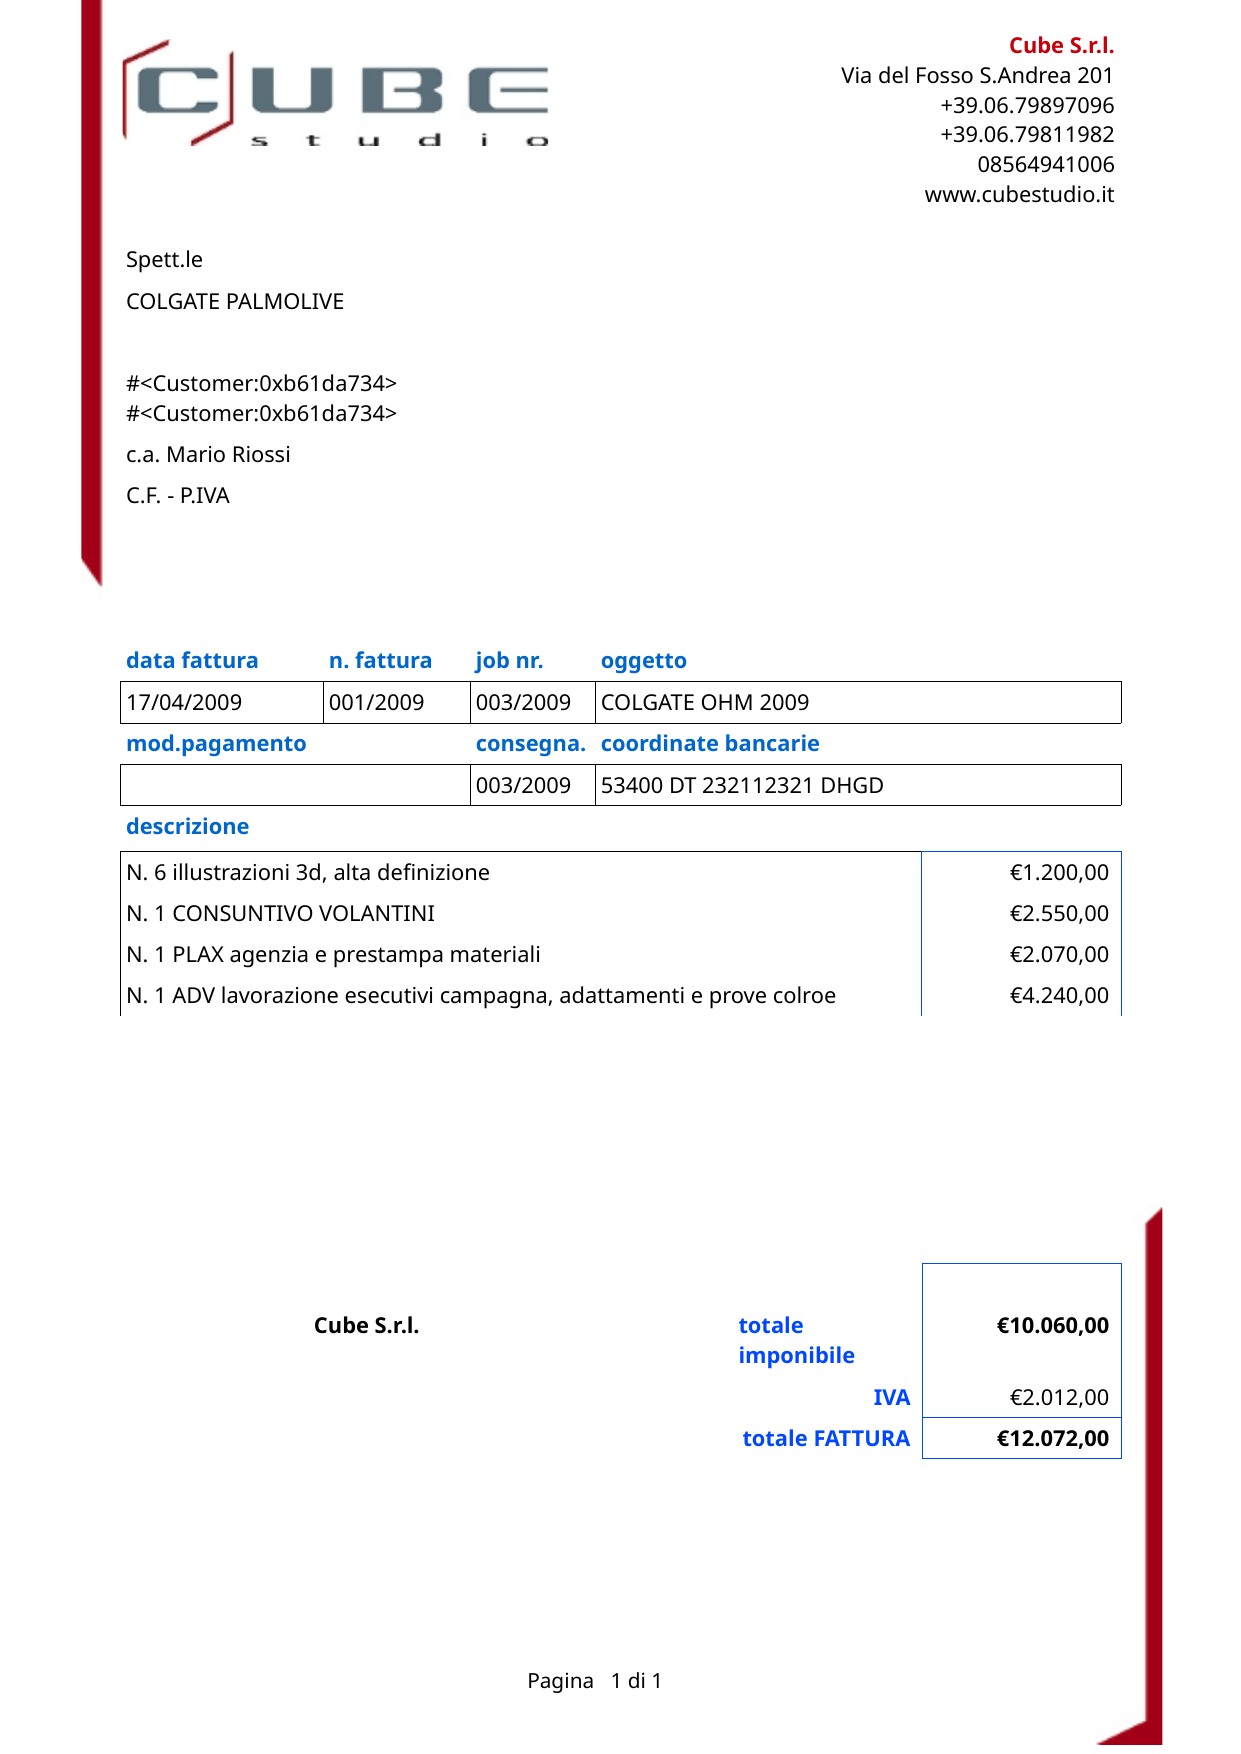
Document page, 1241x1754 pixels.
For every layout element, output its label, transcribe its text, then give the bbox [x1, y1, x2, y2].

table_header [637, 239, 654, 280]
table_cell [595, 599, 637, 640]
table_cell descrizione [120, 806, 921, 851]
table_cell [121, 765, 470, 805]
table_cell coordinate bancarie [595, 724, 1121, 764]
table_cell [120, 1057, 921, 1098]
table_cell [921, 280, 1121, 321]
table_cell [453, 1376, 620, 1417]
table_cell [323, 557, 470, 598]
table_cell [921, 1098, 1121, 1139]
table_cell C.F. - P.IVA [120, 475, 921, 516]
table_cell [595, 321, 637, 362]
table_cell [654, 516, 1121, 557]
table_cell [637, 321, 654, 362]
table_cell [921, 557, 1121, 598]
table_cell [323, 599, 470, 640]
table_cell 003/2009 [471, 682, 595, 722]
picture [1095, 1202, 1163, 1745]
table_cell [654, 363, 1121, 433]
table_cell 001/2009 [324, 682, 470, 722]
table_cell [595, 280, 637, 321]
table_cell [921, 1181, 1121, 1222]
table_header €1.200,00 [922, 852, 1121, 892]
table_cell job nr. [470, 640, 595, 681]
table_cell [620, 1376, 733, 1417]
table_cell [637, 280, 654, 321]
table_cell N. 1 PLAX agenzia e prestampa materiali [121, 933, 921, 974]
table_cell [470, 599, 595, 640]
table_header Spett.le [120, 239, 595, 280]
table_cell [620, 1417, 733, 1458]
table_cell [120, 1181, 921, 1222]
table_cell consegna. [470, 724, 595, 764]
table_cell [921, 1140, 1121, 1181]
picture [1095, 1418, 1121, 1458]
table_cell COLGATE OHM 2009 [596, 682, 1121, 722]
table_cell [453, 1417, 620, 1458]
table_cell [470, 516, 595, 557]
table_header [620, 1263, 733, 1305]
table_cell #<Customer:0xb61da734> #<Customer:0xb61da734> [120, 363, 637, 433]
table_cell [337, 1376, 453, 1417]
table_cell [637, 363, 654, 433]
table_cell €4.240,00 [922, 975, 1121, 1016]
table_cell [654, 557, 921, 598]
table_cell c.a. Mario Riossi [120, 434, 637, 475]
table_cell [120, 599, 323, 640]
table_cell [921, 1222, 1095, 1263]
table_cell oggetto [595, 640, 1121, 681]
table_cell [120, 1016, 921, 1057]
table_header [654, 239, 921, 280]
table_cell [637, 434, 654, 475]
table_cell [654, 434, 1121, 475]
table_cell €2.070,00 [922, 933, 1121, 974]
table_cell mod.pagamento [120, 724, 470, 764]
table_cell N. 1 CONSUNTIVO VOLANTINI [121, 892, 921, 933]
table_cell €12.072,00 [923, 1418, 1095, 1458]
table_cell [654, 599, 921, 640]
table_cell 53400 DT 232112321 DHGD [596, 765, 1121, 805]
table_cell [921, 475, 1121, 516]
table_cell [120, 1222, 921, 1263]
table_header [337, 1263, 453, 1305]
table_cell data fattura [120, 640, 323, 681]
table_cell [654, 321, 1121, 362]
table_cell [120, 557, 323, 598]
table_cell [337, 1417, 453, 1458]
table_cell [119, 1376, 337, 1417]
table_header [453, 1263, 620, 1305]
table_cell [654, 280, 921, 321]
table_cell [637, 557, 654, 598]
table_cell n. fattura [323, 640, 470, 681]
table_cell [637, 599, 654, 640]
table_cell totale imponibile [733, 1305, 922, 1376]
table_cell [595, 557, 637, 598]
table_cell [120, 1098, 921, 1139]
table_cell [120, 516, 323, 557]
table_cell [921, 599, 1121, 640]
table_cell [470, 557, 595, 598]
picture [1095, 1264, 1121, 1417]
table_header [595, 239, 637, 280]
table_header [923, 1264, 1095, 1305]
table_cell [921, 1016, 1121, 1057]
table_cell COLGATE PALMOLIVE [120, 280, 595, 321]
table_cell [620, 1305, 733, 1376]
table_header [733, 1263, 922, 1305]
table_cell [637, 516, 654, 557]
table_cell N. 1 ADV lavorazione esecutivi campagna, adattamenti e prove colroe [121, 975, 921, 1016]
picture [81, 0, 107, 599]
table_cell [921, 806, 1121, 851]
table_cell [120, 321, 595, 362]
table_header N. 6 illustrazioni 3d, alta definizione [121, 852, 921, 892]
table_cell [595, 516, 637, 557]
table_cell IVA [733, 1376, 922, 1417]
table_cell [119, 1417, 337, 1458]
table_cell totale FATTURA [733, 1417, 922, 1458]
table_cell [120, 1140, 921, 1181]
table_cell 17/04/2009 [121, 682, 323, 722]
picture [122, 39, 549, 146]
table_header [921, 239, 1121, 280]
table_cell [323, 516, 470, 557]
table_cell [921, 1057, 1121, 1098]
table_cell 003/2009 [471, 765, 595, 805]
table_cell Cube S.r.l. [119, 1305, 620, 1376]
table_cell €10.060,00 [923, 1305, 1095, 1376]
table_header [119, 1263, 337, 1305]
table_cell €2.012,00 [923, 1376, 1095, 1417]
table_cell €2.550,00 [922, 892, 1121, 933]
